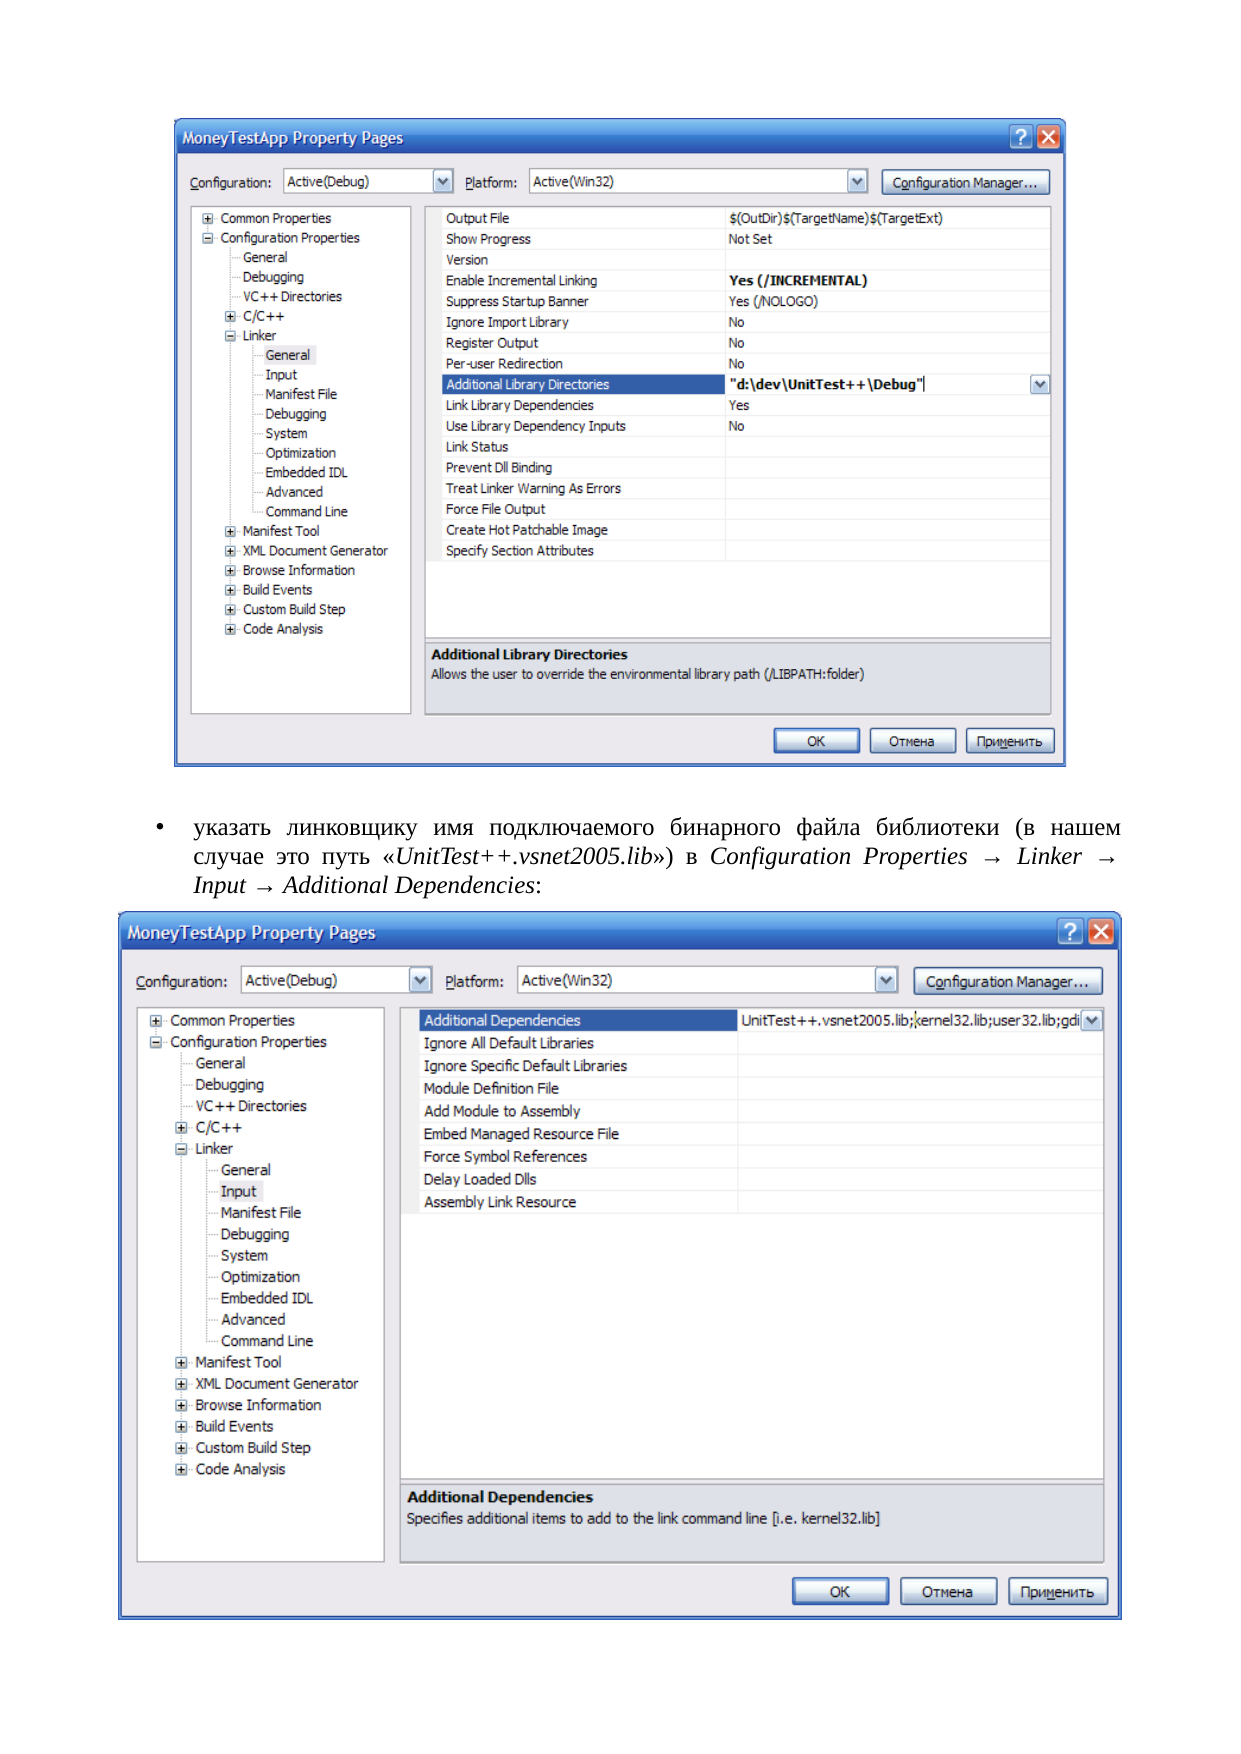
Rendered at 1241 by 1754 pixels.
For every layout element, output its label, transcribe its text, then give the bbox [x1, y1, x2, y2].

picture [174, 118, 1067, 767]
picture [118, 911, 1122, 1620]
list указать линковщику имя подключаемого бинарного файла библиотеки (в нашем случае это путь «UnitTest++.vsnet2005.lib») в Configuration Properties → Linker → Input → Additional Dependencies: [156, 812, 1122, 899]
